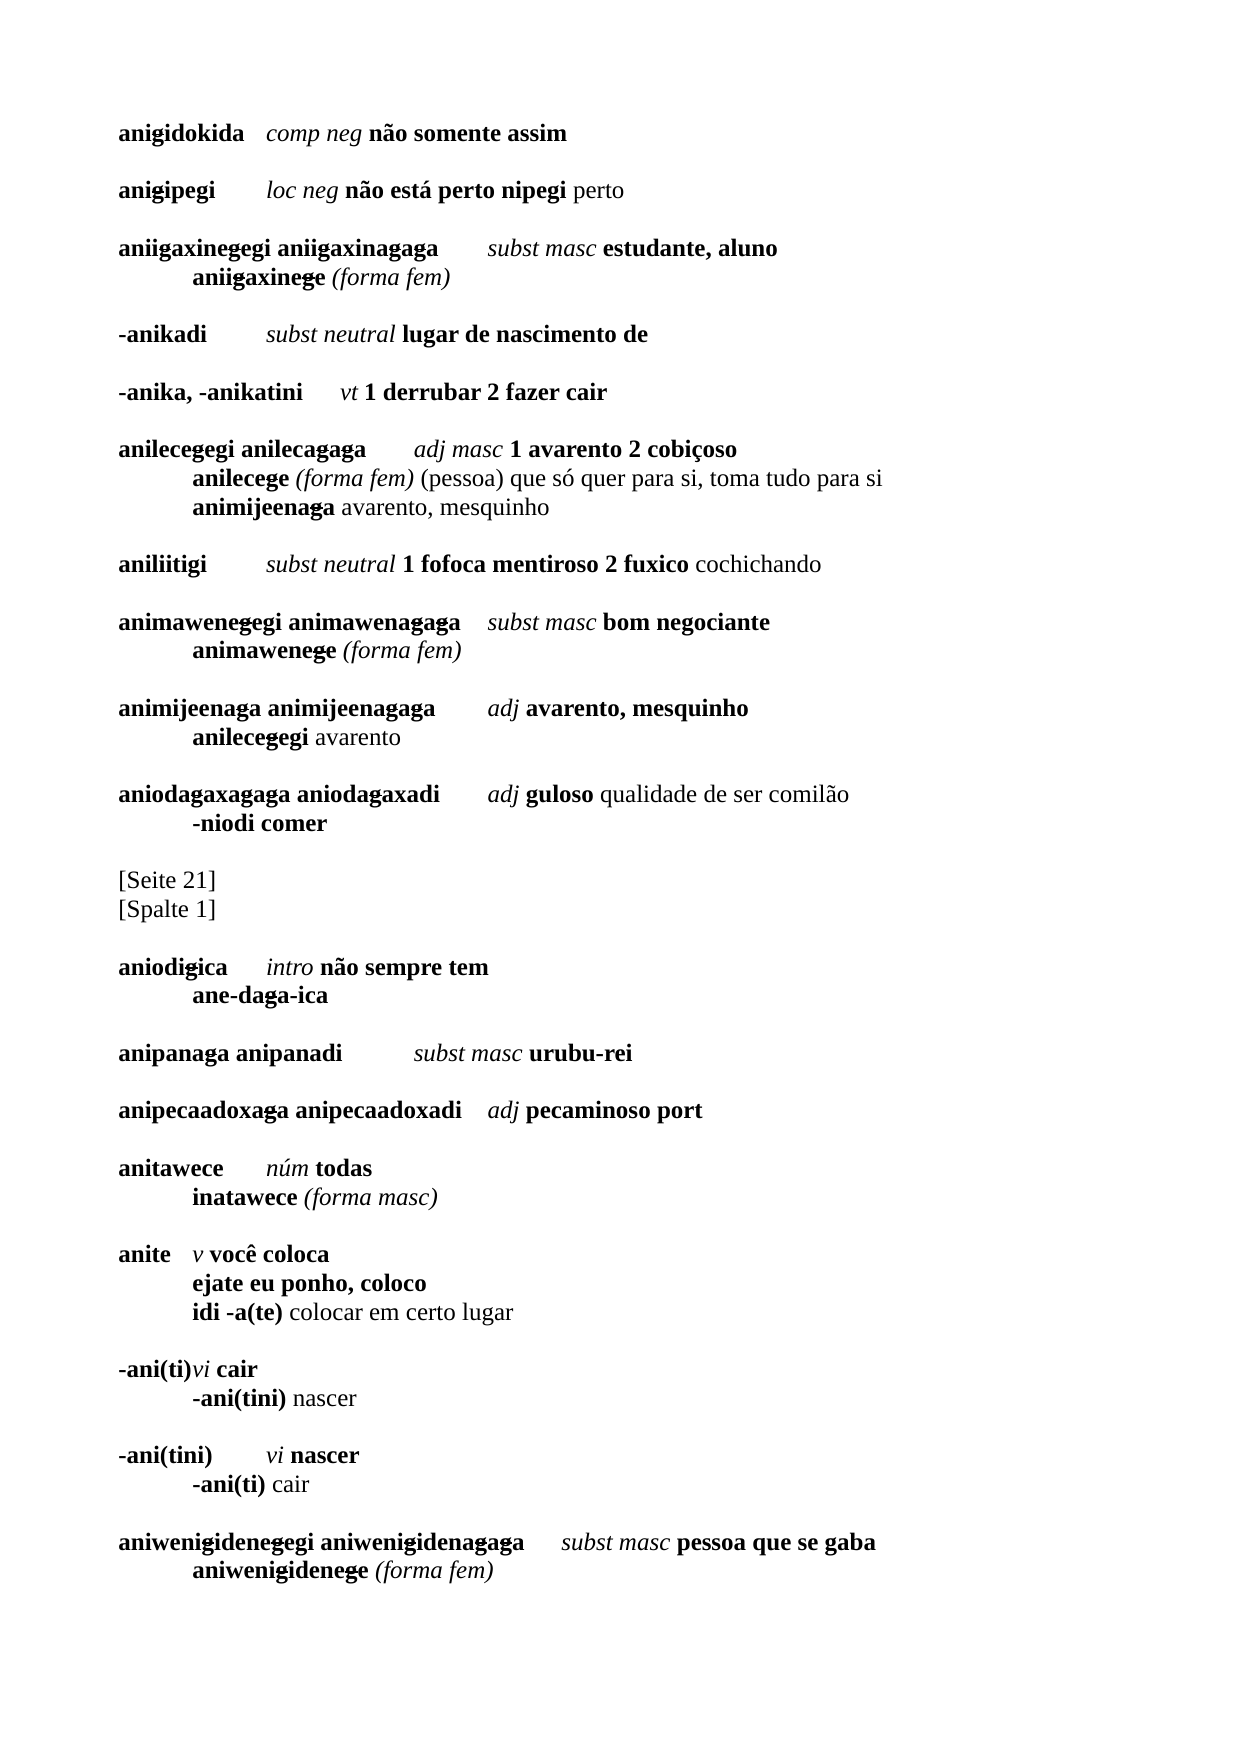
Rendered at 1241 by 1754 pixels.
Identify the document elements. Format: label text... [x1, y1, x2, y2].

text idi -a(te) colocar em certo lugar [118, 1297, 1122, 1326]
text anilecegegi anilecagaga adj masc 1 avarento 2 cobiçoso [118, 434, 1122, 463]
text aniliitigi subst neutral 1 fofoca mentiroso 2 fuxico cochichando [118, 549, 1122, 578]
text aniwenigidenegegi aniwenigidenagaga subst masc pessoa que se gaba [118, 1527, 1122, 1556]
text aniwenigidenege (forma fem) [118, 1556, 1122, 1584]
text aniodigica intro não sempre tem [118, 952, 1122, 981]
text animawenege (forma fem) [118, 636, 1122, 664]
text anilecege (forma fem) (pessoa) que só quer para si, toma tudo para si [118, 463, 1122, 492]
text anipecaadoxaga anipecaadoxadi adj pecaminoso port [118, 1096, 1122, 1124]
text anitawece núm todas [118, 1153, 1122, 1182]
text [Spalte 1] [118, 894, 1122, 923]
text -anikadi subst neutral lugar de nascimento de [118, 319, 1122, 348]
text -ani(ti) vi cair [118, 1354, 1122, 1383]
text inatawece (forma masc) [118, 1182, 1122, 1211]
text aniodagaxagaga aniodagaxadi adj guloso qualidade de ser comilão [118, 779, 1122, 808]
text animijeenaga avarento, mesquinho [118, 492, 1122, 521]
text -niodi comer [118, 808, 1122, 837]
text aniigaxinege (forma fem) [118, 262, 1122, 291]
text -anika, -anikatini vt 1 derrubar 2 fazer cair [118, 377, 1122, 406]
text animijeenaga animijeenagaga adj avarento, mesquinho [118, 693, 1122, 722]
text -ani(tini) nascer [118, 1383, 1122, 1412]
text -ani(ti) cair [118, 1469, 1122, 1498]
text anipanaga anipanadi subst masc urubu-rei [118, 1038, 1122, 1067]
text aniigaxinegegi aniigaxinagaga subst masc estudante, aluno [118, 233, 1122, 262]
text [Seite 21] [118, 866, 1122, 894]
text ane-daga-ica [118, 981, 1122, 1009]
text ejate eu ponho, coloco [118, 1268, 1122, 1297]
text anilecegegi avarento [118, 722, 1122, 751]
text anigidokida comp neg não somente assim [118, 118, 1122, 147]
text anite v você coloca [118, 1239, 1122, 1268]
text animawenegegi animawenagaga subst masc bom negociante [118, 607, 1122, 636]
text anigipegi loc neg não está perto nipegi perto [118, 176, 1122, 204]
text -ani(tini) vi nascer [118, 1441, 1122, 1469]
